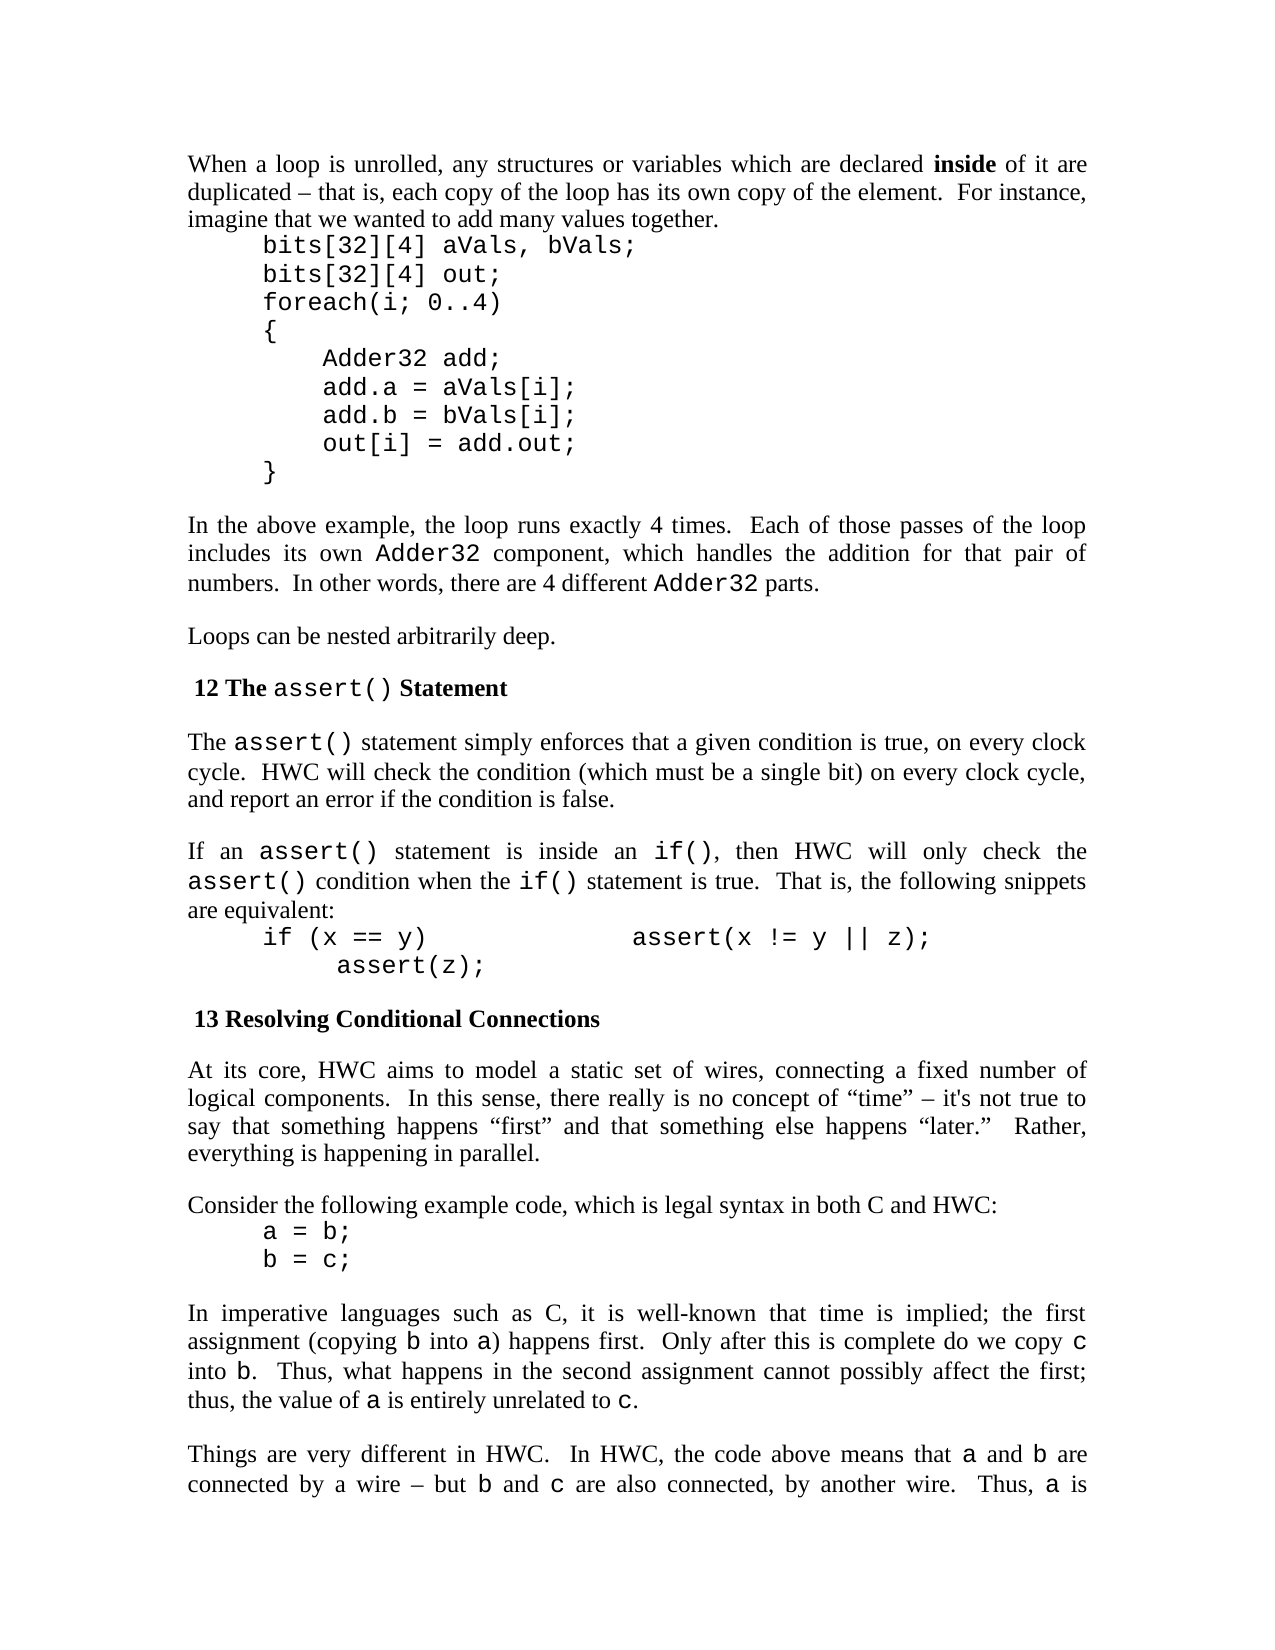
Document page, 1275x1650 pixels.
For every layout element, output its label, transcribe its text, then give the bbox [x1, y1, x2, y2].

text } [262, 459, 1087, 487]
text If an assert() statement is inside an if(), then HWC will only check the assert() condition when the if() statement is true. That is, the following snippets are equivalent: [187, 837, 1087, 924]
text b = c; [262, 1247, 1087, 1275]
text When a loop is unrolled, any structures or variables which are declared inside of it are duplicated – that is, each copy of the loop has its own copy of the element. For instance, imagine that we wanted to add many values together. [187, 150, 1087, 233]
text Things are very different in HWC. In HWC, the code above means that a and b are connected by a wire – but b and c are also connected, by another wire. Thus, a is [187, 1440, 1087, 1500]
text Loops can be nested arbitrarily deep. [187, 622, 1087, 650]
text In imperative languages such as C, it is well-known that time is implied; the first assignment (copying b into a) happens first. Only after this is complete do we copy c into b. Thus, what happens in the second assignment cannot possibly affect the first; thus, the value of a is entirely unrelated to c. [187, 1299, 1087, 1416]
text At its core, HWC aims to model a static set of wires, connecting a fixed number of logical components. In this sense, there really is no concept of “time” – it's not true to say that something happens “first” and that something else happens “later.” Rather, everything is happening in parallel. [187, 1056, 1087, 1167]
text a = b; [262, 1219, 1087, 1247]
text The assert() statement simply enforces that a given condition is true, on every clock cycle. HWC will check the condition (which must be a single bit) on every clock cycle, and report an error if the condition is false. [187, 728, 1087, 813]
text Adder32 add; [262, 346, 1087, 374]
text out[i] = add.out; [262, 431, 1087, 459]
text { [262, 318, 1087, 346]
text bits[32][4] aVals, bVals; [262, 233, 1087, 261]
text add.b = bVals[i]; [262, 402, 1087, 431]
list Resolving Conditional Connections [187, 1005, 1087, 1032]
text foreach(i; 0..4) [262, 289, 1087, 318]
text if (x == y) assert(x != y || z); [262, 924, 1087, 952]
text assert(z); [262, 952, 1087, 981]
text bits[32][4] out; [262, 261, 1087, 289]
text add.a = aVals[i]; [262, 374, 1087, 402]
text In the above example, the loop runs exactly 4 times. Each of those passes of the loop includes its own Adder32 component, which handles the addition for that pair of numbers. In other words, there are 4 different Adder32 parts. [187, 511, 1087, 598]
text Consider the following example code, which is legal syntax in both C and HWC: [187, 1191, 1087, 1219]
list The assert() Statement [187, 674, 1087, 704]
